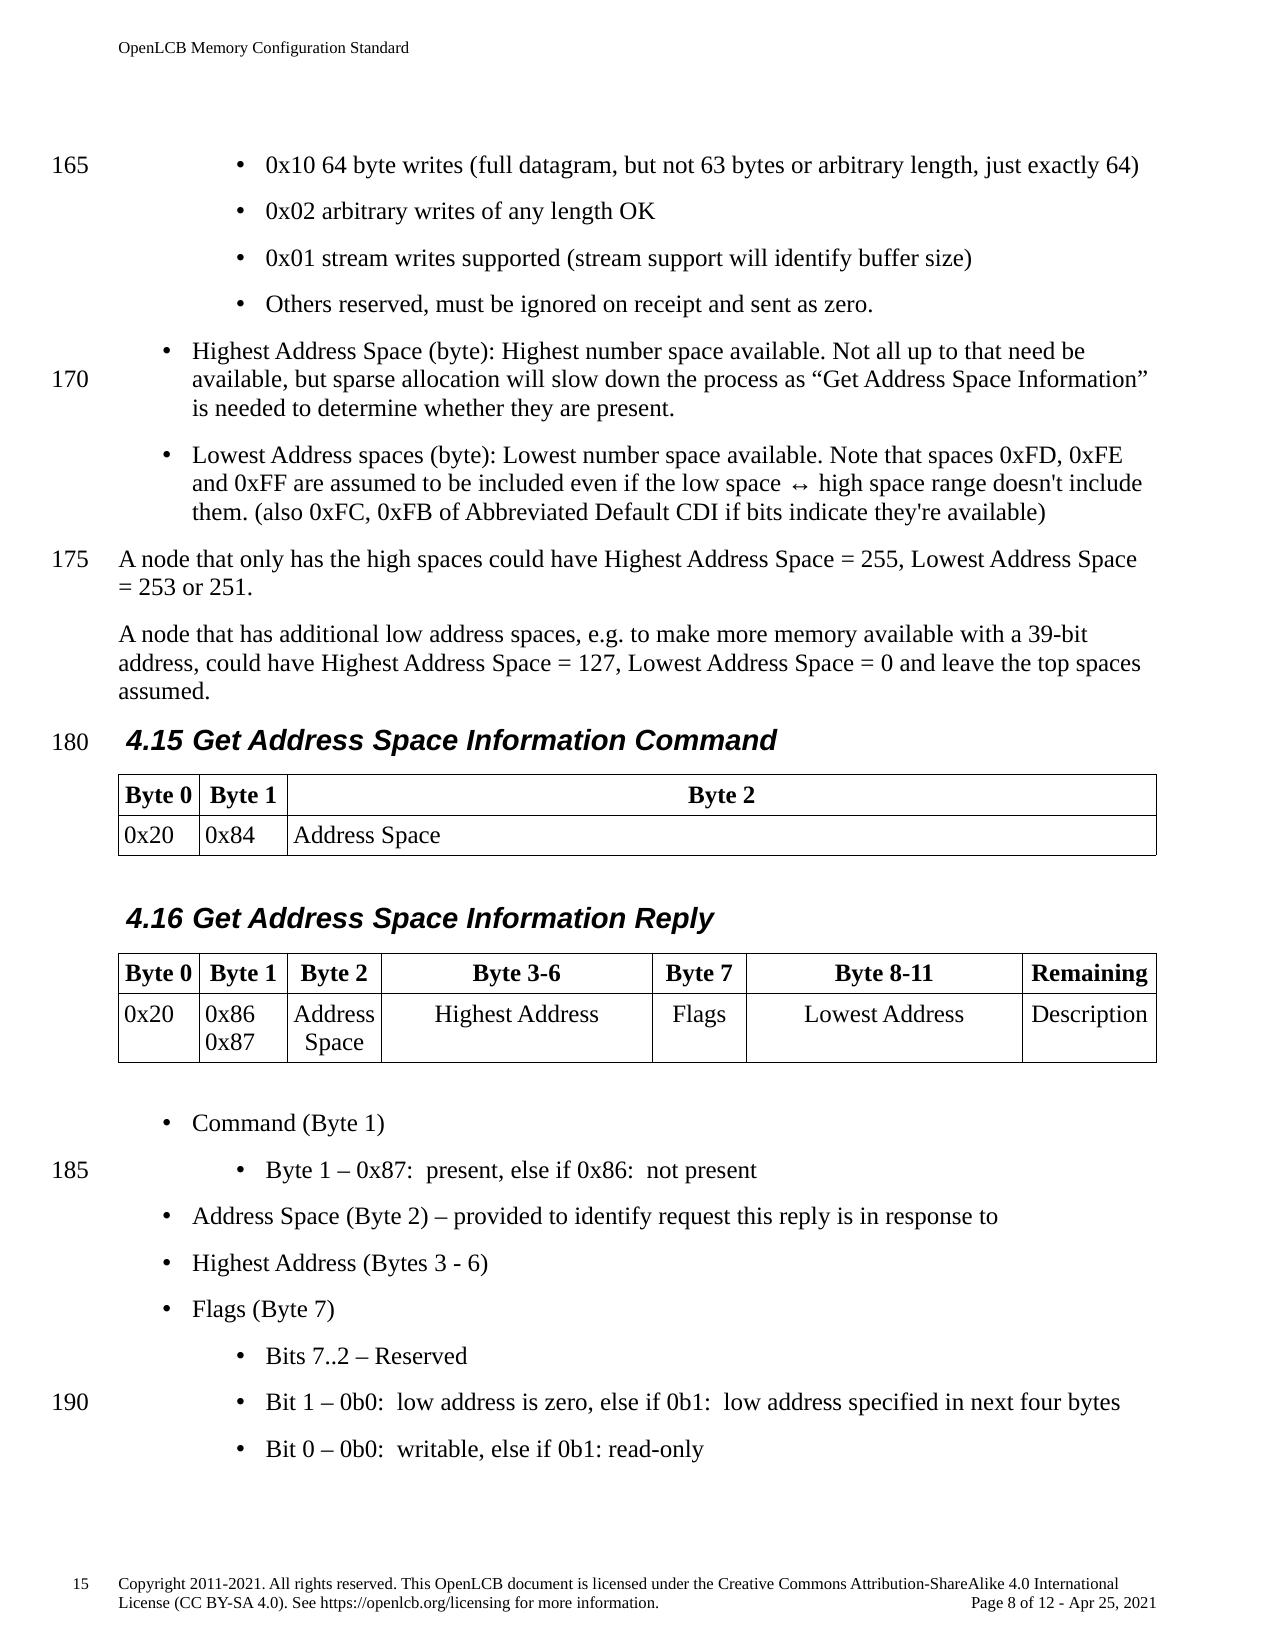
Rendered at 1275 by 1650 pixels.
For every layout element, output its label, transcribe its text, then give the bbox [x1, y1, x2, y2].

table_header Byte 1 [200, 954, 287, 993]
table_cell Address Space [288, 994, 381, 1062]
list Flags (Byte 7) [162, 1294, 1157, 1323]
table_cell 0x84 [200, 816, 287, 855]
list Lowest Address spaces (byte): Lowest number space available. Note that spaces 0xFD, 0xFE and 0xFF are assumed to be included even if the low space ↔ high space range doesn't include them. (also 0xFC, 0xFB of Abbreviated Default CDI if bits indicate they're available) [162, 440, 1157, 526]
table_cell Highest Address [382, 994, 652, 1062]
table_cell Flags [653, 994, 746, 1062]
list Others reserved, must be ignored on receipt and sent as zero. [236, 289, 1157, 318]
subtitle Get Address Space Information Command [118, 723, 1157, 756]
list 0x01 stream writes supported (stream support will identify buffer size) [236, 243, 1157, 272]
list Bit 0 – 0b0: writable, else if 0b1: read-only [236, 1434, 1157, 1462]
list 0x02 arbitrary writes of any length OK [236, 196, 1157, 225]
table_header Byte 0 [119, 775, 199, 814]
table_cell 0x86 0x87 [200, 994, 287, 1062]
list Address Space (Byte 2) – provided to identify request this reply is in response to [162, 1201, 1157, 1230]
table_header Byte 0 [119, 954, 199, 993]
subtitle Get Address Space Information Reply [118, 901, 1157, 935]
table_cell Address Space [288, 816, 1156, 855]
text A node that only has the high spaces could have Highest Address Space = 255, Lowest Address Space = 253 or 251. [118, 544, 1157, 601]
table_header Byte 1 [200, 775, 287, 814]
list Highest Address (Bytes 3 - 6) [162, 1248, 1157, 1277]
table_cell 0x20 [119, 816, 199, 855]
table_header Byte 2 [288, 775, 1156, 814]
list 0x10 64 byte writes (full datagram, but not 63 bytes or arbitrary length, just exactly 64) [236, 150, 1157, 179]
text A node that has additional low address spaces, e.g. to make more memory available with a 39-bit address, could have Highest Address Space = 127, Lowest Address Space = 0 and leave the top spaces assumed. [118, 619, 1157, 705]
table_header Byte 2 [288, 954, 381, 993]
table_header Byte 7 [653, 954, 746, 993]
list Highest Address Space (byte): Highest number space available. Not all up to that need be available, but sparse allocation will slow down the process as “Get Address Space Information” is needed to determine whether they are present. [162, 336, 1157, 422]
list Command (Byte 1) [162, 1108, 1157, 1137]
list Bits 7..2 – Reserved [236, 1341, 1157, 1369]
list Byte 1 – 0x87: present, else if 0x86: not present [236, 1155, 1157, 1184]
table_cell Lowest Address [747, 994, 1022, 1062]
table_header Byte 8-11 [747, 954, 1022, 993]
table_header Byte 3-6 [382, 954, 652, 993]
list Bit 1 – 0b0: low address is zero, else if 0b1: low address specified in next four bytes [236, 1387, 1157, 1416]
table_cell Description [1023, 994, 1156, 1062]
table_header Remaining [1023, 954, 1156, 993]
table_cell 0x20 [119, 994, 199, 1062]
